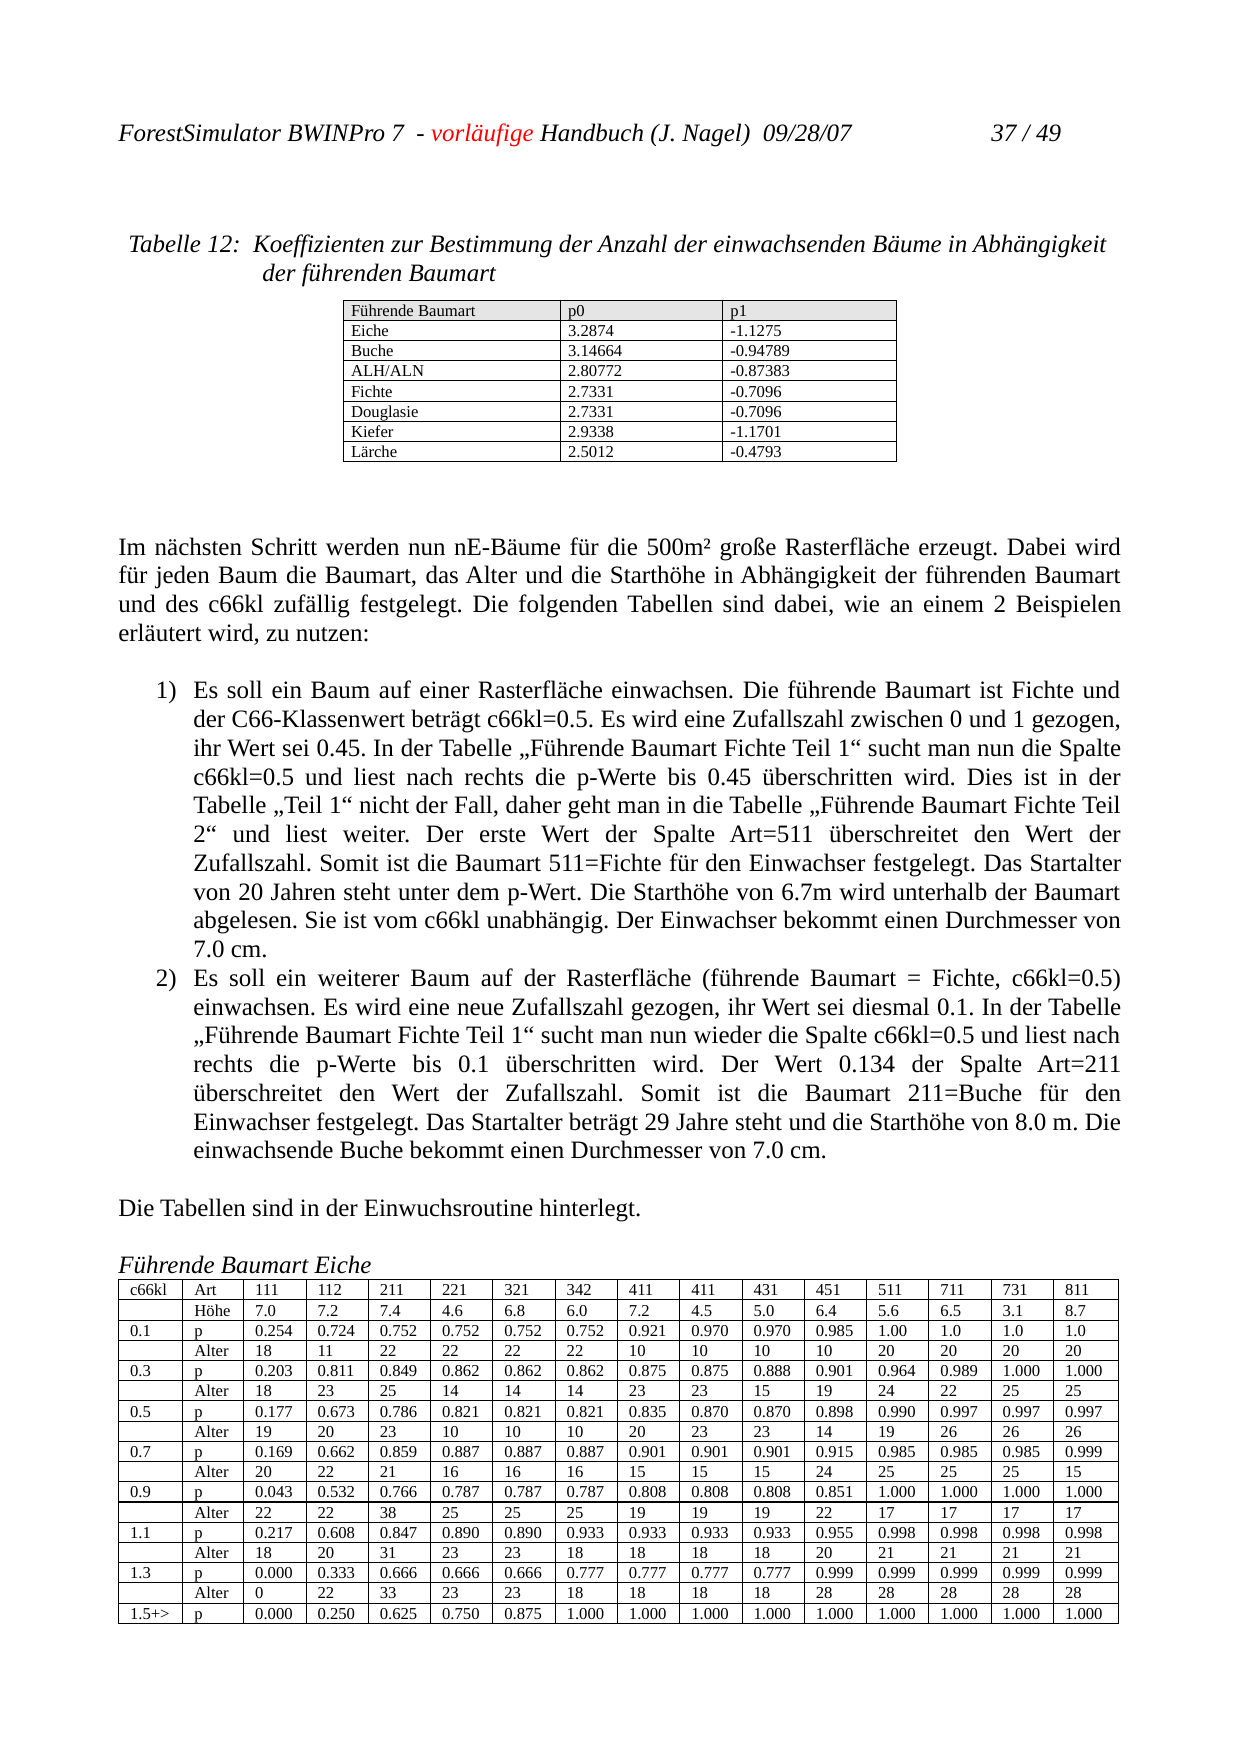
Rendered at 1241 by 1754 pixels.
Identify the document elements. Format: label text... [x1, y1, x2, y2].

table_cell 20 [929, 1341, 991, 1360]
table_cell 22 [369, 1341, 430, 1360]
table_cell 23 [618, 1381, 679, 1400]
table_cell Buche [344, 341, 560, 360]
table_cell p [183, 1604, 243, 1623]
table_cell Fichte [344, 381, 560, 401]
table_cell 23 [493, 1583, 555, 1602]
table_cell p [183, 1321, 243, 1340]
table_cell 0.870 [680, 1401, 742, 1421]
table_cell 20 [1054, 1341, 1118, 1360]
table_cell 21 [867, 1543, 928, 1562]
table_cell 23 [431, 1583, 492, 1602]
table_cell 0.898 [805, 1401, 866, 1421]
table_cell 0.890 [431, 1523, 492, 1542]
table_cell 7.2 [618, 1300, 679, 1319]
table_cell 1.000 [992, 1361, 1053, 1380]
table_cell 15 [680, 1462, 742, 1481]
table_cell Kiefer [344, 422, 560, 441]
table_cell 1.000 [743, 1604, 804, 1623]
table_cell Alter [183, 1381, 243, 1400]
table_cell 24 [867, 1381, 928, 1400]
table_cell 5.0 [743, 1300, 804, 1319]
table_cell 17 [1054, 1503, 1118, 1522]
table_cell 0.777 [680, 1563, 742, 1582]
table_header 112 [307, 1280, 368, 1299]
table_cell 20 [992, 1341, 1053, 1360]
table_cell 0.333 [307, 1563, 368, 1582]
table_cell 17 [929, 1503, 991, 1522]
table_cell p [183, 1401, 243, 1421]
table_cell Alter [183, 1462, 243, 1481]
table_cell 0.999 [1054, 1563, 1118, 1582]
table_cell 18 [743, 1583, 804, 1602]
table_header Art [183, 1280, 243, 1299]
table_cell -0.4793 [723, 442, 896, 461]
table_cell 0.989 [929, 1361, 991, 1380]
table_cell -1.1701 [723, 422, 896, 441]
table_cell 1.000 [929, 1482, 991, 1501]
table_cell 0.851 [805, 1482, 866, 1501]
table_cell 10 [743, 1341, 804, 1360]
table_cell 0.532 [307, 1482, 368, 1501]
table_cell 0.000 [244, 1563, 306, 1582]
table_cell 7.4 [369, 1300, 430, 1319]
table_cell -0.7096 [723, 381, 896, 401]
table_header 211 [369, 1280, 430, 1299]
table_cell 23 [431, 1543, 492, 1562]
table_cell 0.9 [119, 1482, 182, 1501]
table_cell [119, 1583, 182, 1602]
table_cell 25 [556, 1503, 617, 1522]
table_cell 0.998 [867, 1523, 928, 1542]
table_cell 26 [1054, 1422, 1118, 1441]
table_cell 3.2874 [561, 321, 722, 340]
table_cell 1.0 [929, 1321, 991, 1340]
table_cell 15 [618, 1462, 679, 1481]
table_header 411 [680, 1280, 742, 1299]
table_cell 0.915 [805, 1442, 866, 1461]
table_cell 18 [743, 1543, 804, 1562]
table_cell 7.0 [244, 1300, 306, 1319]
table_cell 25 [431, 1503, 492, 1522]
table_cell 10 [805, 1341, 866, 1360]
table_cell 0.862 [493, 1361, 555, 1380]
table_header 431 [743, 1280, 804, 1299]
table_cell 22 [929, 1381, 991, 1400]
table_cell p [183, 1523, 243, 1542]
table_header p1 [723, 301, 896, 320]
table_cell 0.933 [680, 1523, 742, 1542]
table_cell 24 [805, 1462, 866, 1481]
table_cell 0.921 [618, 1321, 679, 1340]
table_cell 3.14664 [561, 341, 722, 360]
table_cell 0.999 [867, 1563, 928, 1582]
table_cell 23 [743, 1422, 804, 1441]
table_cell 0.811 [307, 1361, 368, 1380]
table_cell 0.964 [867, 1361, 928, 1380]
table_cell 0.821 [431, 1401, 492, 1421]
table_cell Douglasie [344, 402, 560, 421]
table_cell 25 [929, 1462, 991, 1481]
table_cell 19 [867, 1422, 928, 1441]
table_cell 8.7 [1054, 1300, 1118, 1319]
table_cell 20 [307, 1422, 368, 1441]
table_cell 1.000 [1054, 1361, 1118, 1380]
table_cell 7.2 [307, 1300, 368, 1319]
table_header 511 [867, 1280, 928, 1299]
table_cell 1.000 [556, 1604, 617, 1623]
table_cell 0.169 [244, 1442, 306, 1461]
table_cell 0.777 [618, 1563, 679, 1582]
table_cell 0.999 [805, 1563, 866, 1582]
table_cell 0.849 [369, 1361, 430, 1380]
table_cell 15 [1054, 1462, 1118, 1481]
table_cell 21 [369, 1462, 430, 1481]
table_cell 0.608 [307, 1523, 368, 1542]
table_cell 0.625 [369, 1604, 430, 1623]
table_cell 28 [992, 1583, 1053, 1602]
table_cell 0.821 [493, 1401, 555, 1421]
table_cell -1.1275 [723, 321, 896, 340]
table_header 411 [618, 1280, 679, 1299]
table_cell Alter [183, 1503, 243, 1522]
table_cell 25 [1054, 1381, 1118, 1400]
table_cell 0.250 [307, 1604, 368, 1623]
table_cell 0.933 [743, 1523, 804, 1542]
table_header 711 [929, 1280, 991, 1299]
table_cell 0.999 [1054, 1442, 1118, 1461]
table_cell [119, 1543, 182, 1562]
table_cell 33 [369, 1583, 430, 1602]
table_header 451 [805, 1280, 866, 1299]
table_cell 19 [680, 1503, 742, 1522]
table_cell [119, 1422, 182, 1441]
table_cell 0.724 [307, 1321, 368, 1340]
table_cell 2.7331 [561, 402, 722, 421]
table_cell 0.662 [307, 1442, 368, 1461]
table_cell 0.177 [244, 1401, 306, 1421]
table_cell 21 [1054, 1543, 1118, 1562]
table_header Führende Baumart [344, 301, 560, 320]
table_cell 0.3 [119, 1361, 182, 1380]
table_cell ALH/ALN [344, 361, 560, 380]
table_cell 0.887 [556, 1442, 617, 1461]
table_cell -0.87383 [723, 361, 896, 380]
table_cell 1.000 [1054, 1604, 1118, 1623]
table_cell 2.5012 [561, 442, 722, 461]
table_cell 0.752 [431, 1321, 492, 1340]
text Im nächsten Schritt werden nun nE-Bäume für die 500m² große Rasterfläche erzeugt. Dabei wird für jeden Baum die Baumart, das Alter und die Starthöhe in Abhängigkeit der führenden Baumart und des c66kl zufällig festgelegt. Die folgenden Tabellen sind dabei, wie an einem 2 Beispielen erläutert wird, zu nutzen: [118, 532, 1122, 647]
table_cell 18 [618, 1583, 679, 1602]
table_cell Alter [183, 1543, 243, 1562]
table_cell 0.998 [929, 1523, 991, 1542]
table_cell 1.0 [992, 1321, 1053, 1340]
table_cell 0.997 [929, 1401, 991, 1421]
table_cell 2.80772 [561, 361, 722, 380]
table_cell 4.5 [680, 1300, 742, 1319]
table_cell 0.254 [244, 1321, 306, 1340]
table_cell 0 [244, 1583, 306, 1602]
table_cell [119, 1341, 182, 1360]
table_cell Eiche [344, 321, 560, 340]
table_cell 18 [244, 1381, 306, 1400]
table_cell 10 [680, 1341, 742, 1360]
table_header c66kl [119, 1280, 182, 1299]
table_cell 0.970 [743, 1321, 804, 1340]
table_header 221 [431, 1280, 492, 1299]
table_cell 1.000 [805, 1604, 866, 1623]
table_cell 0.752 [369, 1321, 430, 1340]
table_cell 0.666 [493, 1563, 555, 1582]
table_cell 18 [618, 1543, 679, 1562]
table_cell 0.043 [244, 1482, 306, 1501]
table_cell 0.862 [556, 1361, 617, 1380]
table_cell 25 [992, 1381, 1053, 1400]
table_cell 18 [244, 1341, 306, 1360]
table_cell 0.890 [493, 1523, 555, 1542]
table_cell 5.6 [867, 1300, 928, 1319]
table_cell 19 [618, 1503, 679, 1522]
table_cell 17 [992, 1503, 1053, 1522]
table_cell 0.990 [867, 1401, 928, 1421]
table_header 342 [556, 1280, 617, 1299]
table_header 731 [992, 1280, 1053, 1299]
table_cell 14 [556, 1381, 617, 1400]
table_cell 0.808 [618, 1482, 679, 1501]
table_cell 23 [369, 1422, 430, 1441]
table_cell 0.985 [929, 1442, 991, 1461]
table_cell 2.9338 [561, 422, 722, 441]
table_cell 20 [618, 1422, 679, 1441]
table_cell 28 [867, 1583, 928, 1602]
table_cell 23 [493, 1543, 555, 1562]
table_header 111 [244, 1280, 306, 1299]
table_cell 0.000 [244, 1604, 306, 1623]
table_cell 25 [992, 1462, 1053, 1481]
table_cell 22 [431, 1341, 492, 1360]
table_header 321 [493, 1280, 555, 1299]
table_cell 0.766 [369, 1482, 430, 1501]
table_cell 18 [680, 1543, 742, 1562]
table_cell 25 [493, 1503, 555, 1522]
table_cell 0.808 [743, 1482, 804, 1501]
table_cell Lärche [344, 442, 560, 461]
table_cell 20 [307, 1543, 368, 1562]
table_cell 1.000 [867, 1604, 928, 1623]
table_cell 1.0 [1054, 1321, 1118, 1340]
table_cell Alter [183, 1341, 243, 1360]
table_cell [119, 1381, 182, 1400]
table_cell 1.000 [867, 1482, 928, 1501]
table_cell 0.752 [556, 1321, 617, 1340]
table_cell 14 [805, 1422, 866, 1441]
table_cell 6.0 [556, 1300, 617, 1319]
table_cell 0.808 [680, 1482, 742, 1501]
table_cell 0.875 [493, 1604, 555, 1623]
table_cell 0.933 [618, 1523, 679, 1542]
table_cell 0.901 [680, 1442, 742, 1461]
table_cell 1.5+> [119, 1604, 182, 1623]
table_cell Alter [183, 1422, 243, 1441]
table_cell 0.970 [680, 1321, 742, 1340]
table_cell 0.203 [244, 1361, 306, 1380]
table_cell 0.821 [556, 1401, 617, 1421]
table_cell 28 [929, 1583, 991, 1602]
table_cell 0.786 [369, 1401, 430, 1421]
table_cell 1.000 [680, 1604, 742, 1623]
table_cell 10 [431, 1422, 492, 1441]
table_cell 3.1 [992, 1300, 1053, 1319]
table_cell 0.901 [743, 1442, 804, 1461]
table_cell 25 [867, 1462, 928, 1481]
table_cell 23 [680, 1381, 742, 1400]
table_cell 10 [556, 1422, 617, 1441]
table_cell 0.985 [992, 1442, 1053, 1461]
table_cell 0.847 [369, 1523, 430, 1542]
table_cell 18 [680, 1583, 742, 1602]
table_cell 26 [929, 1422, 991, 1441]
table_cell 0.887 [493, 1442, 555, 1461]
table_cell 22 [556, 1341, 617, 1360]
table_cell 1.1 [119, 1523, 182, 1542]
table_cell 0.870 [743, 1401, 804, 1421]
table_cell 16 [493, 1462, 555, 1481]
table_cell 0.999 [929, 1563, 991, 1582]
table_cell 14 [493, 1381, 555, 1400]
table_cell 4.6 [431, 1300, 492, 1319]
table_cell 0.862 [431, 1361, 492, 1380]
table_cell 0.1 [119, 1321, 182, 1340]
table_cell 18 [556, 1543, 617, 1562]
table_header p0 [561, 301, 722, 320]
table_cell 0.752 [493, 1321, 555, 1340]
table_cell 20 [867, 1341, 928, 1360]
table_cell 0.985 [805, 1321, 866, 1340]
table_cell 0.998 [992, 1523, 1053, 1542]
table_cell 22 [307, 1503, 368, 1522]
table_cell 0.999 [992, 1563, 1053, 1582]
table_cell 20 [805, 1543, 866, 1562]
table_cell 38 [369, 1503, 430, 1522]
table_cell 10 [618, 1341, 679, 1360]
table_cell 10 [493, 1422, 555, 1441]
table_cell 0.5 [119, 1401, 182, 1421]
table_cell 1.000 [992, 1482, 1053, 1501]
table_cell 28 [1054, 1583, 1118, 1602]
table_cell 0.859 [369, 1442, 430, 1461]
table_cell 0.666 [369, 1563, 430, 1582]
table_cell 0.997 [1054, 1401, 1118, 1421]
table_cell 0.875 [680, 1361, 742, 1380]
table_cell 0.887 [431, 1442, 492, 1461]
table_cell 0.955 [805, 1523, 866, 1542]
table_cell 15 [743, 1462, 804, 1481]
table_cell 23 [307, 1381, 368, 1400]
table_cell 6.4 [805, 1300, 866, 1319]
table_cell 6.5 [929, 1300, 991, 1319]
table_cell 14 [431, 1381, 492, 1400]
table_cell 22 [307, 1583, 368, 1602]
table_cell 0.888 [743, 1361, 804, 1380]
table_cell 19 [743, 1503, 804, 1522]
table_cell p [183, 1442, 243, 1461]
table_cell 0.901 [618, 1442, 679, 1461]
table_cell [119, 1503, 182, 1522]
table_cell 0.217 [244, 1523, 306, 1542]
table_cell 0.901 [805, 1361, 866, 1380]
table_cell 17 [867, 1503, 928, 1522]
table_cell 1.000 [992, 1604, 1053, 1623]
table_cell 23 [680, 1422, 742, 1441]
table_cell p [183, 1563, 243, 1582]
table_cell 2.7331 [561, 381, 722, 401]
table_cell 1.000 [1054, 1482, 1118, 1501]
table_header 811 [1054, 1280, 1118, 1299]
table_cell 0.835 [618, 1401, 679, 1421]
table_cell 21 [929, 1543, 991, 1562]
table_cell p [183, 1482, 243, 1501]
table_cell 21 [992, 1543, 1053, 1562]
table_cell 1.000 [618, 1604, 679, 1623]
table_cell 0.985 [867, 1442, 928, 1461]
table_cell 15 [743, 1381, 804, 1400]
table_cell 6.8 [493, 1300, 555, 1319]
table_cell 1.00 [867, 1321, 928, 1340]
table_cell -0.7096 [723, 402, 896, 421]
table_cell 19 [244, 1422, 306, 1441]
table_cell 1.000 [929, 1604, 991, 1623]
text Tabelle 12: Koeffizienten zur Bestimmung der Anzahl der einwachsenden Bäume in Abhängigkeit der führenden Baumart [128, 229, 1115, 287]
table_cell 16 [431, 1462, 492, 1481]
table_cell 16 [556, 1462, 617, 1481]
table_cell 25 [369, 1381, 430, 1400]
table_cell 22 [493, 1341, 555, 1360]
table_cell 0.777 [743, 1563, 804, 1582]
table_cell -0.94789 [723, 341, 896, 360]
table_cell 1.3 [119, 1563, 182, 1582]
table_cell 0.666 [431, 1563, 492, 1582]
table_cell 0.777 [556, 1563, 617, 1582]
table_cell 18 [244, 1543, 306, 1562]
table_cell 22 [307, 1462, 368, 1481]
text Führende Baumart Eiche [118, 1250, 1122, 1279]
table_cell 0.787 [493, 1482, 555, 1501]
table_cell p [183, 1361, 243, 1380]
table_cell 0.673 [307, 1401, 368, 1421]
table_cell 0.7 [119, 1442, 182, 1461]
table_cell 0.998 [1054, 1523, 1118, 1542]
table_cell 31 [369, 1543, 430, 1562]
table_cell 0.750 [431, 1604, 492, 1623]
table_cell 0.933 [556, 1523, 617, 1542]
table_cell 18 [556, 1583, 617, 1602]
table_cell Alter [183, 1583, 243, 1602]
table_cell [119, 1462, 182, 1481]
table_cell 0.787 [431, 1482, 492, 1501]
table_cell 19 [805, 1381, 866, 1400]
table_cell 11 [307, 1341, 368, 1360]
table_cell [119, 1300, 182, 1319]
table_cell 28 [805, 1583, 866, 1602]
table_cell Höhe [183, 1300, 243, 1319]
table_cell 0.997 [992, 1401, 1053, 1421]
table_cell 22 [805, 1503, 866, 1522]
table_cell 0.787 [556, 1482, 617, 1501]
table_cell 26 [992, 1422, 1053, 1441]
text Die Tabellen sind in der Einwuchsroutine hinterlegt. [118, 1193, 1122, 1222]
list Es soll ein weiterer Baum auf der Rasterfläche (führende Baumart = Fichte, c66kl=0.5) einwachsen. Es wird eine neue Zufallszahl gezogen, ihr Wert sei diesmal 0.1. In der Tabelle „Führende Baumart Fichte Teil 1“ sucht man nun wieder die Spalte c66kl=0.5 und liest nach rechts die p-Werte bis 0.1 überschritten wird. Der Wert 0.134 der Spalte Art=211 überschreitet den Wert der Zufallszahl. Somit ist die Baumart 211=Buche für den Einwachser festgelegt. Das Startalter beträgt 29 Jahre steht und die Starthöhe von 8.0 m. Die einwachsende Buche bekommt einen Durchmesser von 7.0 cm. [156, 963, 1122, 1164]
table_cell 0.875 [618, 1361, 679, 1380]
table_cell 20 [244, 1462, 306, 1481]
list Es soll ein Baum auf einer Rasterfläche einwachsen. Die führende Baumart ist Fichte und der C66-Klassenwert beträgt c66kl=0.5. Es wird eine Zufallszahl zwischen 0 und 1 gezogen, ihr Wert sei 0.45. In der Tabelle „Führende Baumart Fichte Teil 1“ sucht man nun die Spalte c66kl=0.5 und liest nach rechts die p-Werte bis 0.45 überschritten wird. Dies ist in der Tabelle „Teil 1“ nicht der Fall, daher geht man in die Tabelle „Führende Baumart Fichte Teil 2“ und liest weiter. Der erste Wert der Spalte Art=511 überschreitet den Wert der Zufallszahl. Somit ist die Baumart 511=Fichte für den Einwachser festgelegt. Das Startalter von 20 Jahren steht unter dem p-Wert. Die Starthöhe von 6.7m wird unterhalb der Baumart abgelesen. Sie ist vom c66kl unabhängig. Der Einwachser bekommt einen Durchmesser von 7.0 cm. [156, 675, 1122, 963]
table_cell 22 [244, 1503, 306, 1522]
